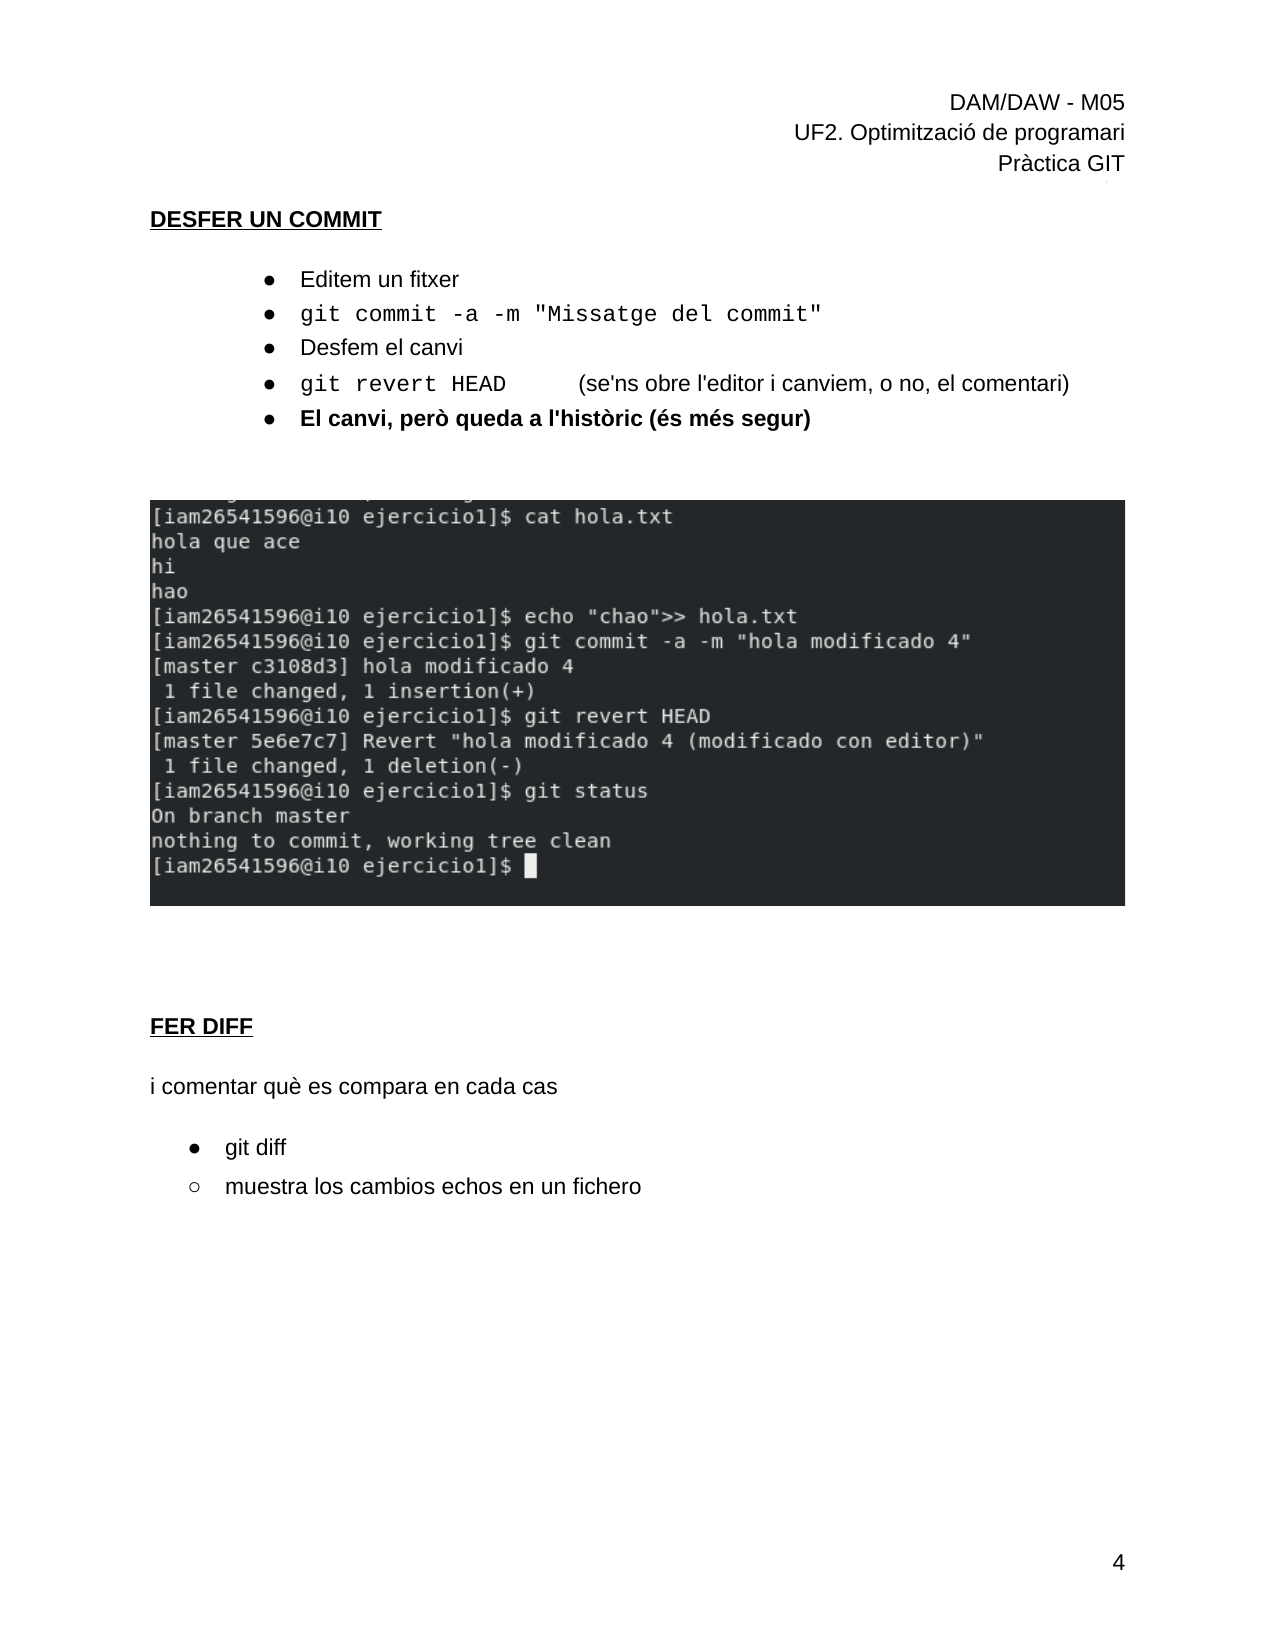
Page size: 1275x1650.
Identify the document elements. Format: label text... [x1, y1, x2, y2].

list muestra los cambios echos en un fichero [187, 1173, 1125, 1199]
list El canvi, però queda a l'històric (és més segur) [262, 405, 1125, 433]
list Desfem el canvi [262, 334, 1125, 363]
picture [150, 500, 1125, 906]
list git revert HEAD (se'ns obre l'editor i canviem, o no, el comentari) [262, 370, 1125, 398]
text FER DIFF [150, 1013, 1125, 1039]
list git diff [187, 1133, 1125, 1160]
list git commit -a -m "Missatge del commit" [262, 302, 1125, 328]
text i comentar què es compara en cada cas [150, 1073, 1125, 1099]
text DESFER UN COMMIT [150, 206, 1125, 232]
list Editem un fitxer [262, 266, 1125, 295]
